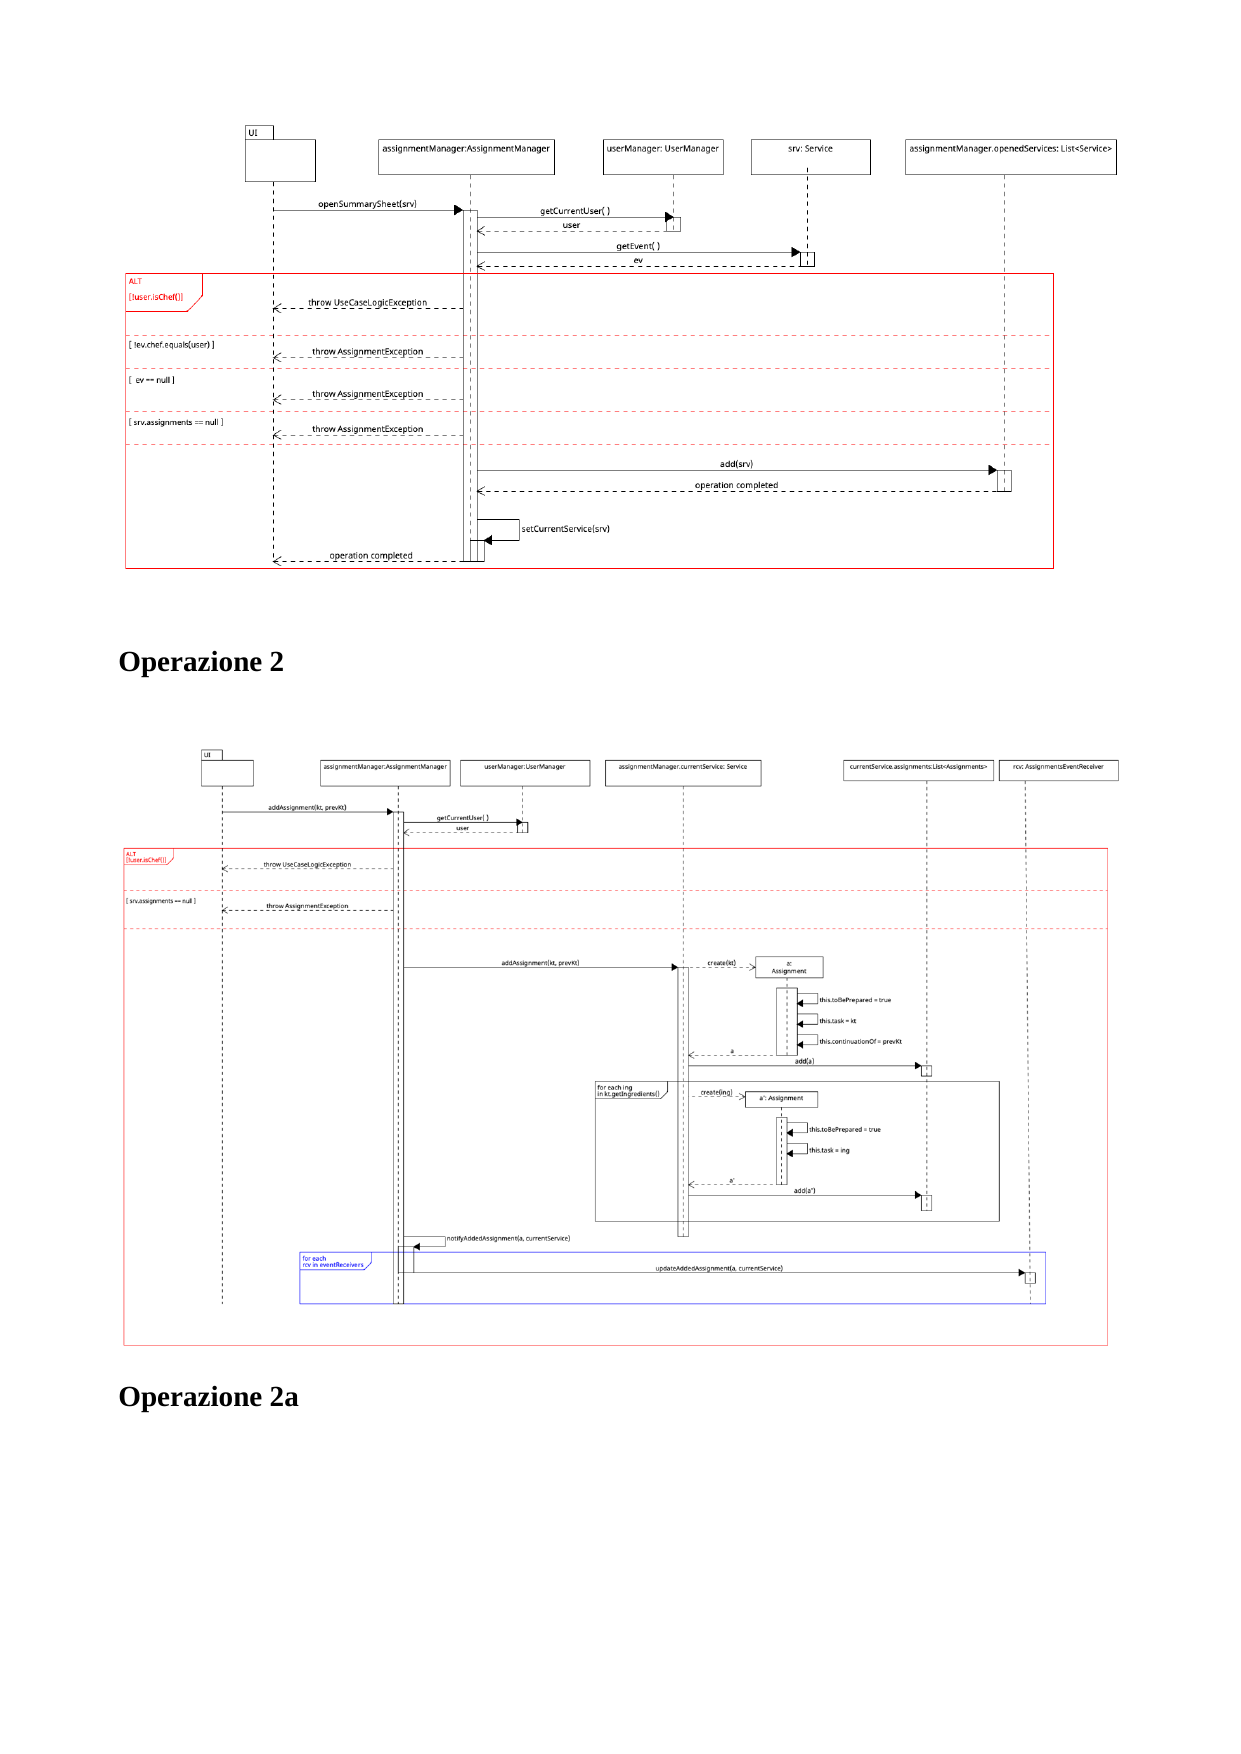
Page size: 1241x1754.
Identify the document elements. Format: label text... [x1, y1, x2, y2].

text Operazione 2a [118, 1379, 1122, 1412]
text Operazione 2 [118, 644, 1122, 677]
